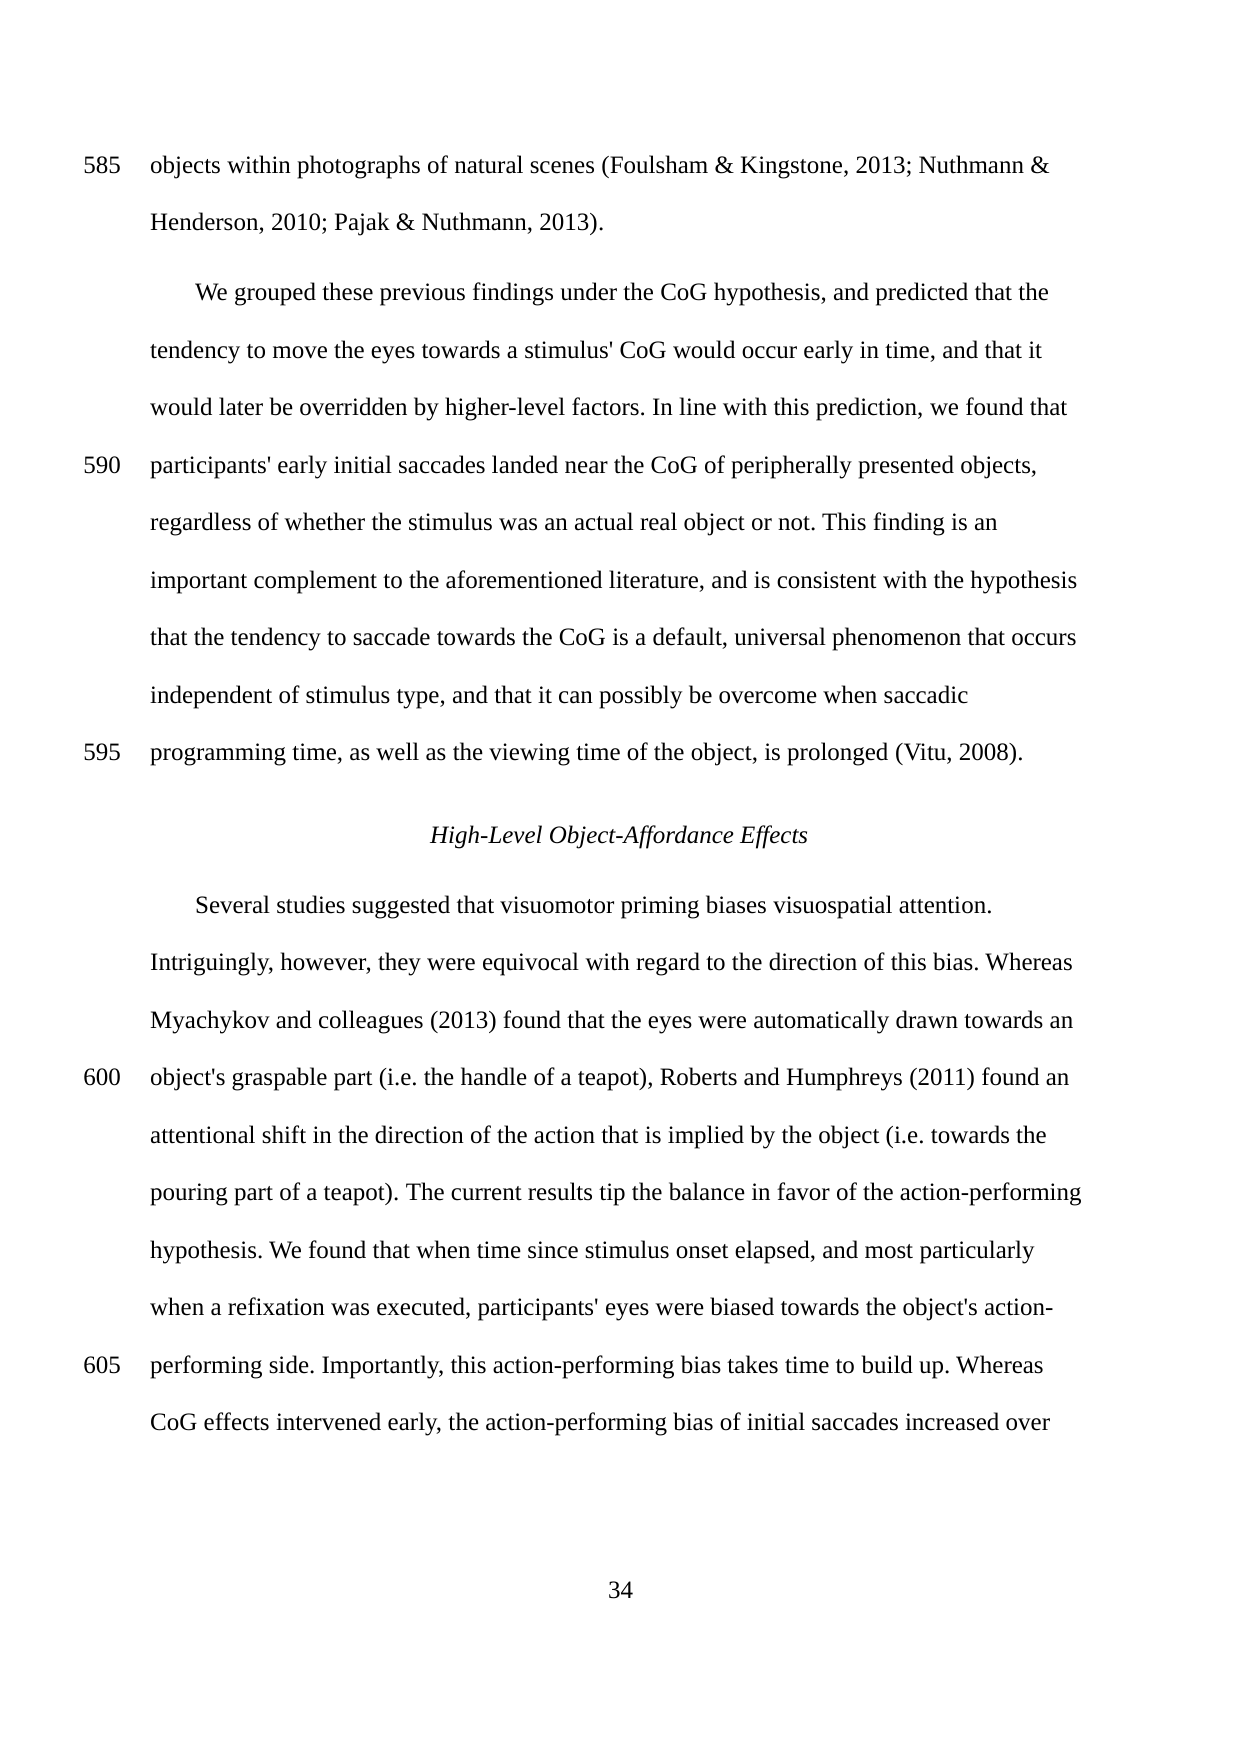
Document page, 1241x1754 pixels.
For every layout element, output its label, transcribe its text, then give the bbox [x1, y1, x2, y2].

subtitle High-Level Object-Affordance Effects [150, 820, 1091, 849]
text Several studies suggested that visuomotor priming biases visuospatial attention. Intriguingly, however, they were equivocal with regard to the direction of this bias. Whereas Myachykov and colleagues (2013) found that the eyes were automatically drawn towards an object's graspable part (i.e. the handle of a teapot), Roberts and Humphreys (2011) found an attentional shift in the direction of the action that is implied by the object (i.e. towards the pouring part of a teapot). The current results tip the balance in favor of the action-performing hypothesis. We found that when time since stimulus onset elapsed, and most particularly when a refixation was executed, participants' eyes were biased towards the object's action-performing side. Importantly, this action-performing bias takes time to build up. Whereas CoG effects intervened early, the action-performing bias of initial saccades increased over [150, 890, 1091, 1436]
text objects within photographs of natural scenes (Foulsham & Kingstone, 2013; Nuthmann & Henderson, 2010; Pajak & Nuthmann, 2013). [150, 150, 1091, 236]
text We grouped these previous findings under the CoG hypothesis, and predicted that the tendency to move the eyes towards a stimulus' CoG would occur early in time, and that it would later be overridden by higher-level factors. In line with this prediction, we found that participants' early initial saccades landed near the CoG of peripherally presented objects, regardless of whether the stimulus was an actual real object or not. This finding is an important complement to the aforementioned literature, and is consistent with the hypothesis that the tendency to saccade towards the CoG is a default, universal phenomenon that occurs independent of stimulus type, and that it can possibly be overcome when saccadic programming time, as well as the viewing time of the object, is prolonged (Vitu, 2008). [150, 277, 1091, 766]
